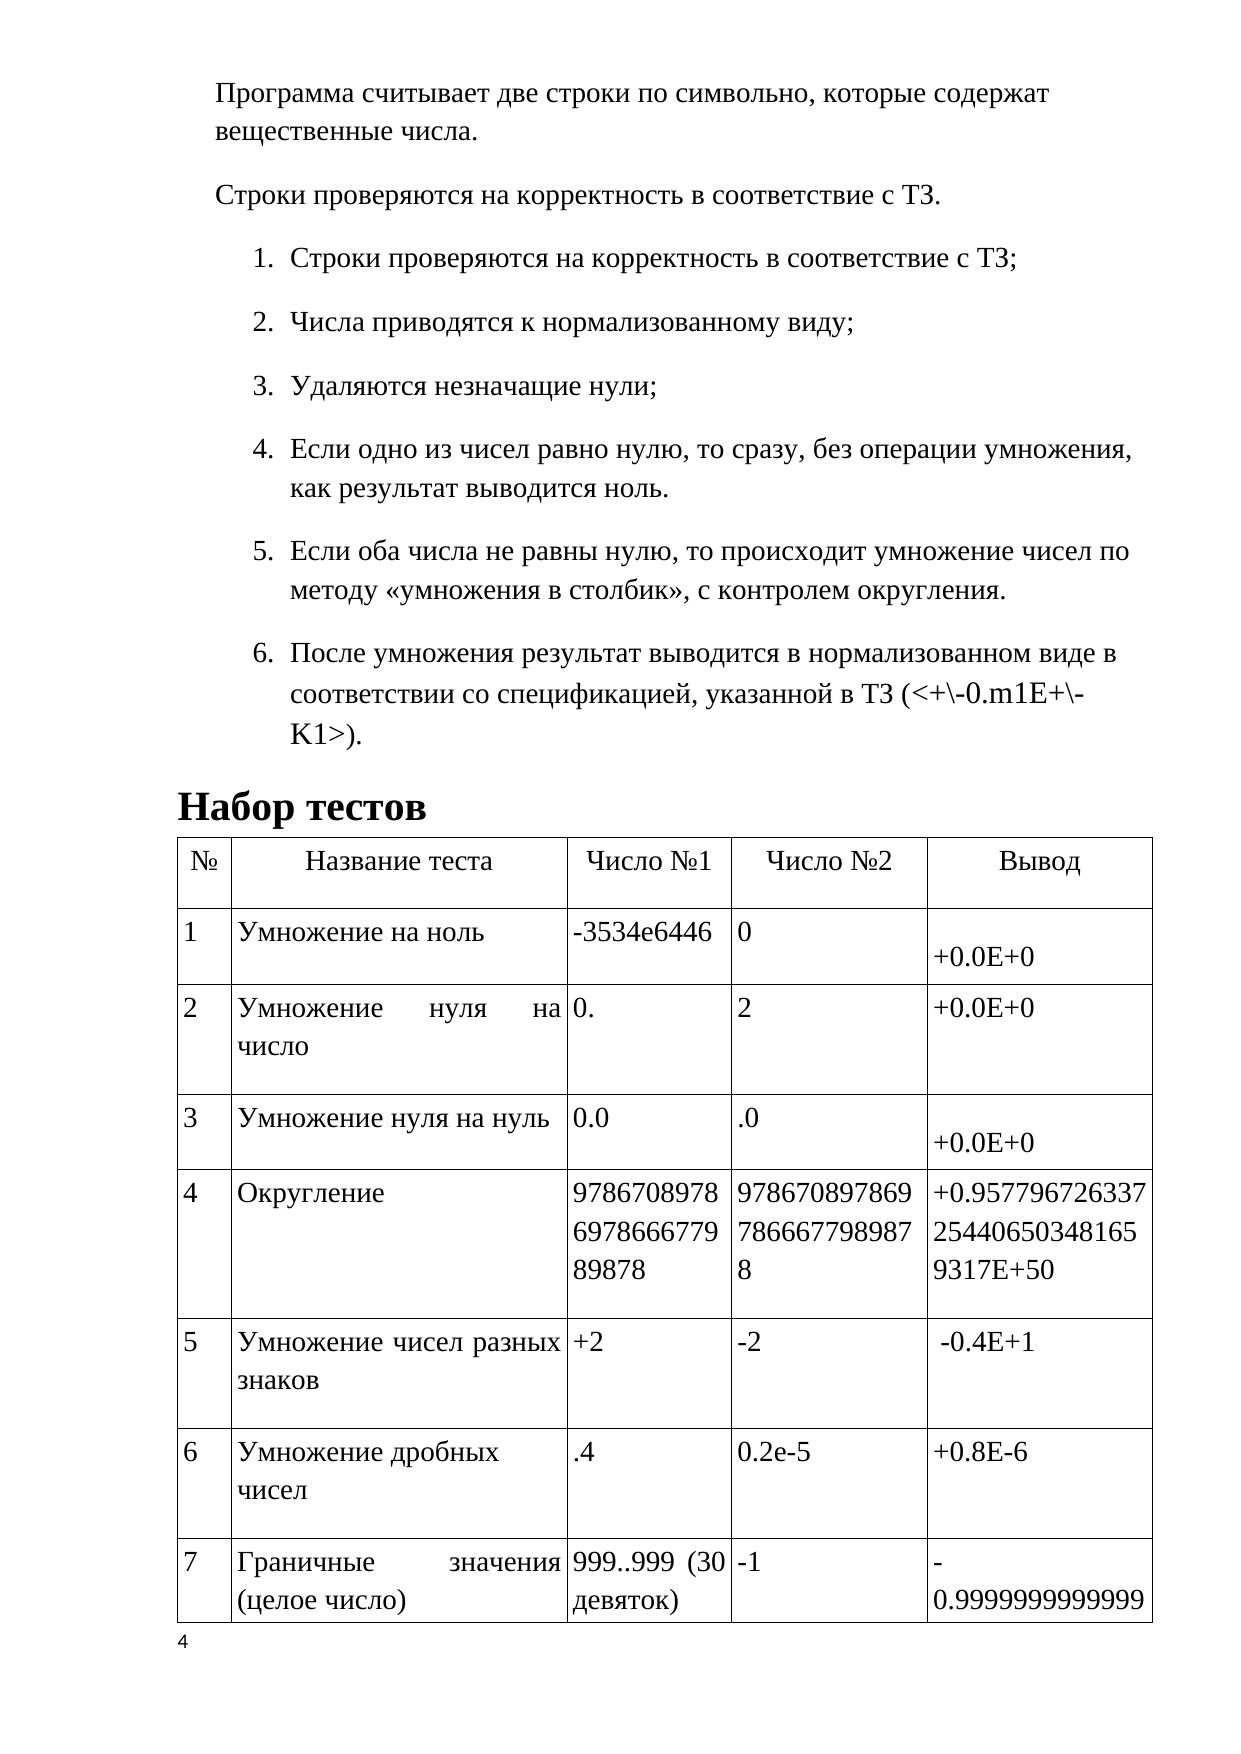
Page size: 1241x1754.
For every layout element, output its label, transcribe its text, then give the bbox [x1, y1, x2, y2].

table_cell Округление [232, 1170, 567, 1318]
list Удаляются незначащие нули; [252, 368, 1152, 401]
table_cell 5 [178, 1319, 231, 1427]
table_cell +0.957796726337254406503481659317E+50 [928, 1170, 1152, 1318]
table_cell -3534е6446 [568, 909, 731, 984]
table_header Название теста [232, 838, 567, 908]
table_header № [178, 838, 231, 908]
list Строки проверяются на корректность в соответствие с ТЗ; [252, 241, 1152, 274]
table_cell 7 [178, 1539, 231, 1621]
table_cell 2 [178, 985, 231, 1094]
table_cell Умножение чисел разных знаков [232, 1319, 567, 1427]
list Если оба числа не равны нулю, то происходит умножение чисел по методу «умножения в столбик», с контролем округления. [252, 533, 1152, 605]
table_header Число №1 [568, 838, 731, 908]
table_cell 2 [732, 985, 927, 1094]
table_cell .0 [732, 1095, 927, 1169]
table_cell Умножение нуля на число [232, 985, 567, 1094]
table_cell -2 [732, 1319, 927, 1427]
table_cell +0.0E+0 [928, 1095, 1152, 1169]
table_cell 0. [568, 985, 731, 1094]
list Числа приводятся к нормализованному виду; [252, 304, 1152, 338]
table_cell 9786708978697866677989878 [568, 1170, 731, 1318]
table_cell -0.9999999999999 [928, 1539, 1152, 1621]
list После умножения результат выводится в нормализованном виде в соответствии со спецификацией, указанной в ТЗ (<+\-0.m1E+\-K1>). [252, 635, 1152, 751]
table_cell 0.2е-5 [732, 1429, 927, 1537]
table_cell 999..999 (30 девяток) [568, 1539, 731, 1621]
table_cell Граничные значения (целое число) [232, 1539, 567, 1621]
table_cell Умножение на ноль [232, 909, 567, 984]
table_cell 6 [178, 1429, 231, 1537]
table_cell Умножение дробных чисел [232, 1429, 567, 1537]
table_cell .4 [568, 1429, 731, 1537]
table_cell +2 [568, 1319, 731, 1427]
table_header Вывод [928, 838, 1152, 908]
table_cell +0.8E-6 [928, 1429, 1152, 1537]
table_cell +0.0E+0 [928, 985, 1152, 1094]
text Набор тестов [177, 782, 1152, 830]
text Программа считывает две строки по символьно, которые содержат вещественные числа. [215, 75, 1152, 147]
list Если одно из чисел равно нулю, то сразу, без операции умножения, как результат выводится ноль. [252, 431, 1152, 503]
table_cell Умножение нуля на нуль [232, 1095, 567, 1169]
table_header Число №2 [732, 838, 927, 908]
table_cell +0.0Е+0 [928, 909, 1152, 984]
text Строки проверяются на корректность в соответствие с ТЗ. [215, 177, 1152, 211]
table_cell 0 [732, 909, 927, 984]
table_cell -1 [732, 1539, 927, 1621]
table_cell 0.0 [568, 1095, 731, 1169]
table_cell 1 [178, 909, 231, 984]
table_cell 4 [178, 1170, 231, 1318]
table_cell -0.4Е+1 [928, 1319, 1152, 1427]
table_cell 3 [178, 1095, 231, 1169]
table_cell 9786708978697866677989878 [732, 1170, 927, 1318]
